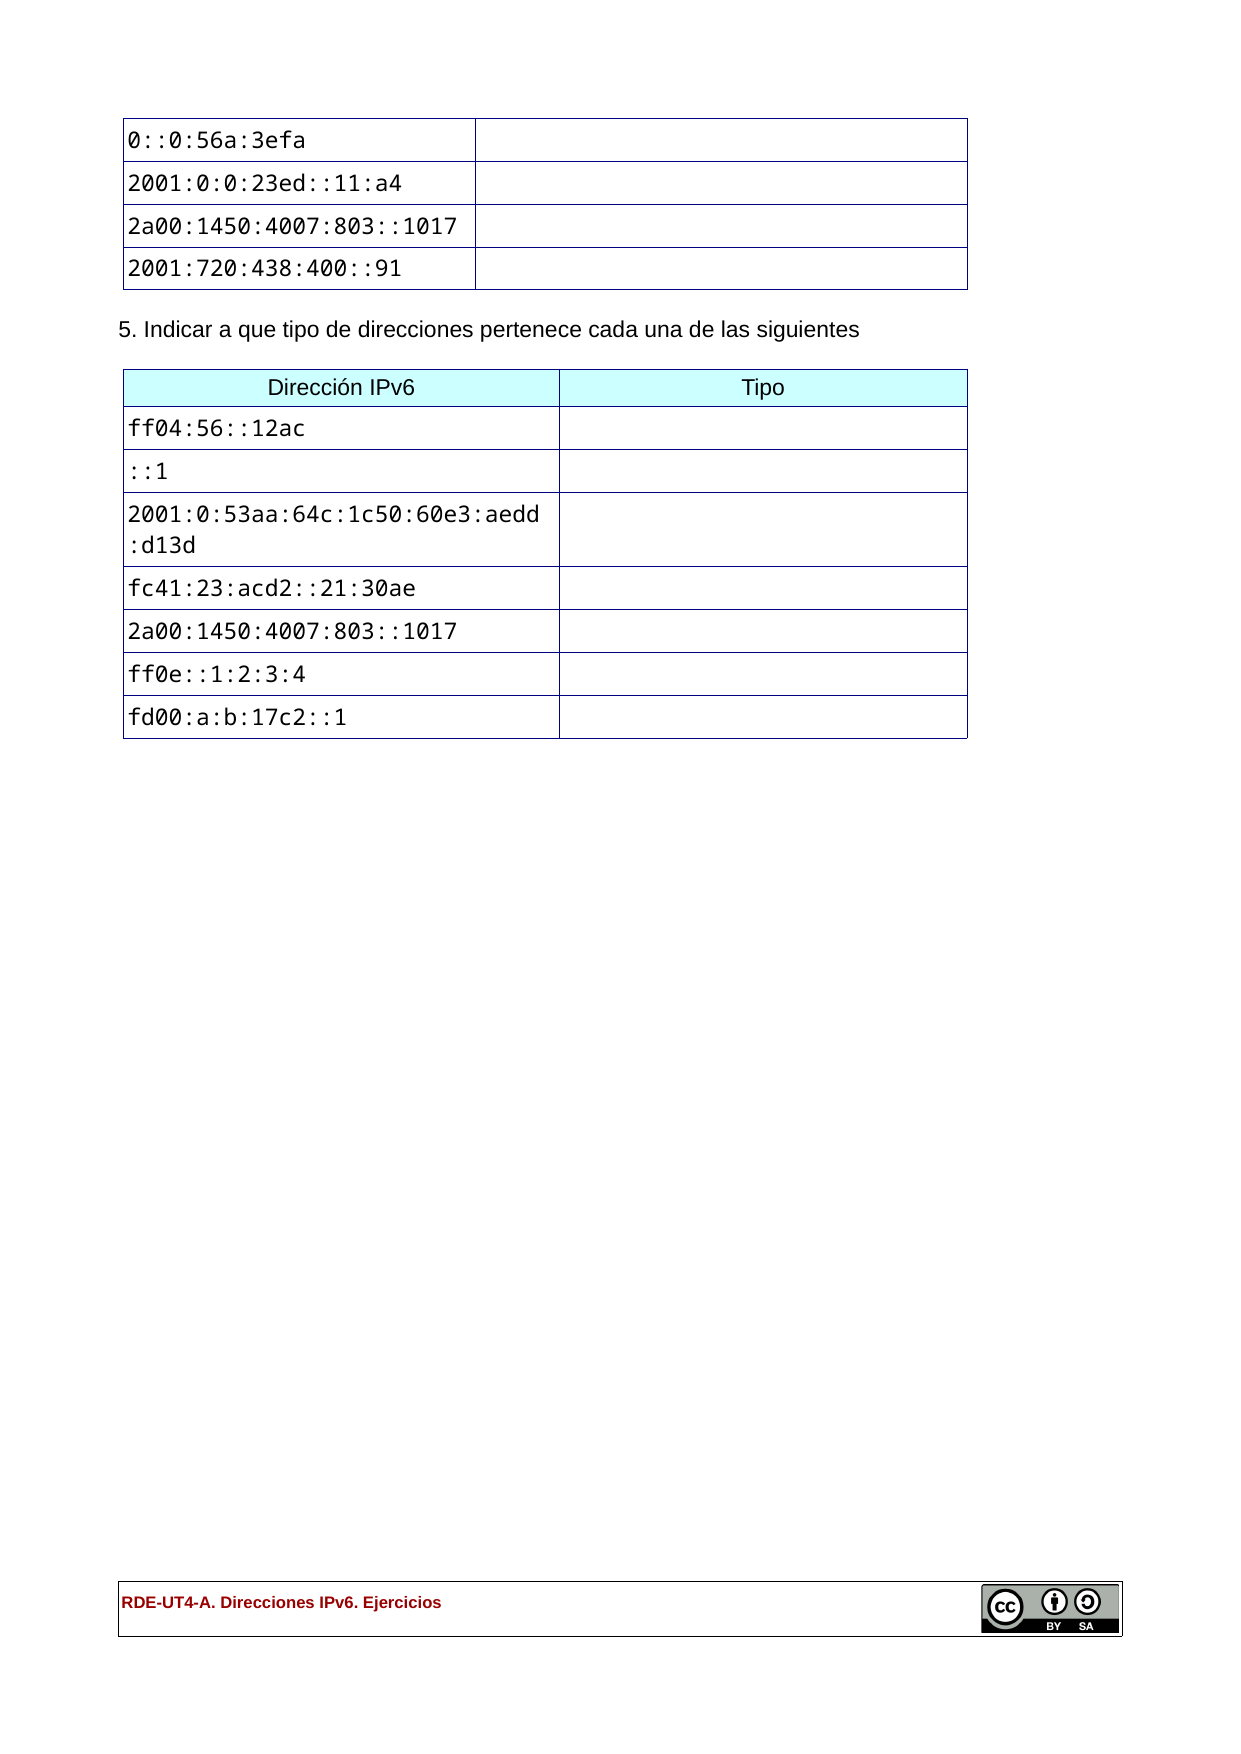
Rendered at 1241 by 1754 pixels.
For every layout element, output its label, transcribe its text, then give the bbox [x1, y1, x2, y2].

table_cell [560, 610, 967, 652]
table_cell [560, 653, 967, 694]
table_cell ff04:56::12ac [124, 407, 559, 449]
table_header Tipo [560, 370, 967, 406]
table_cell 0::0:56a:3efa [124, 119, 475, 161]
table_cell [560, 493, 967, 566]
table_header Dirección IPv6 [124, 370, 559, 406]
table_cell [560, 567, 967, 609]
table_cell [560, 450, 967, 492]
table_cell ::1 [124, 450, 559, 492]
table_cell 2001:0:53aa:64c:1c50:60e3:aedd:d13d [124, 493, 559, 566]
picture [981, 1584, 1119, 1633]
table_cell [476, 162, 967, 204]
table_cell 2a00:1450:4007:803::1017 [124, 610, 559, 652]
table_cell fc41:23:acd2::21:30ae [124, 567, 559, 609]
table_cell fd00:a:b:17c2::1 [124, 696, 559, 737]
table_cell ff0e::1:2:3:4 [124, 653, 559, 694]
table_cell [560, 696, 967, 737]
table_cell [476, 205, 967, 247]
table_cell [476, 248, 967, 289]
table_cell [476, 119, 967, 161]
table_cell [560, 407, 967, 449]
table_cell 2001:0:0:23ed::11:a4 [124, 162, 475, 204]
table_cell 2001:720:438:400::91 [124, 248, 475, 289]
table_cell 2a00:1450:4007:803::1017 [124, 205, 475, 247]
text 5. Indicar a que tipo de direcciones pertenece cada una de las siguientes [118, 316, 1122, 342]
